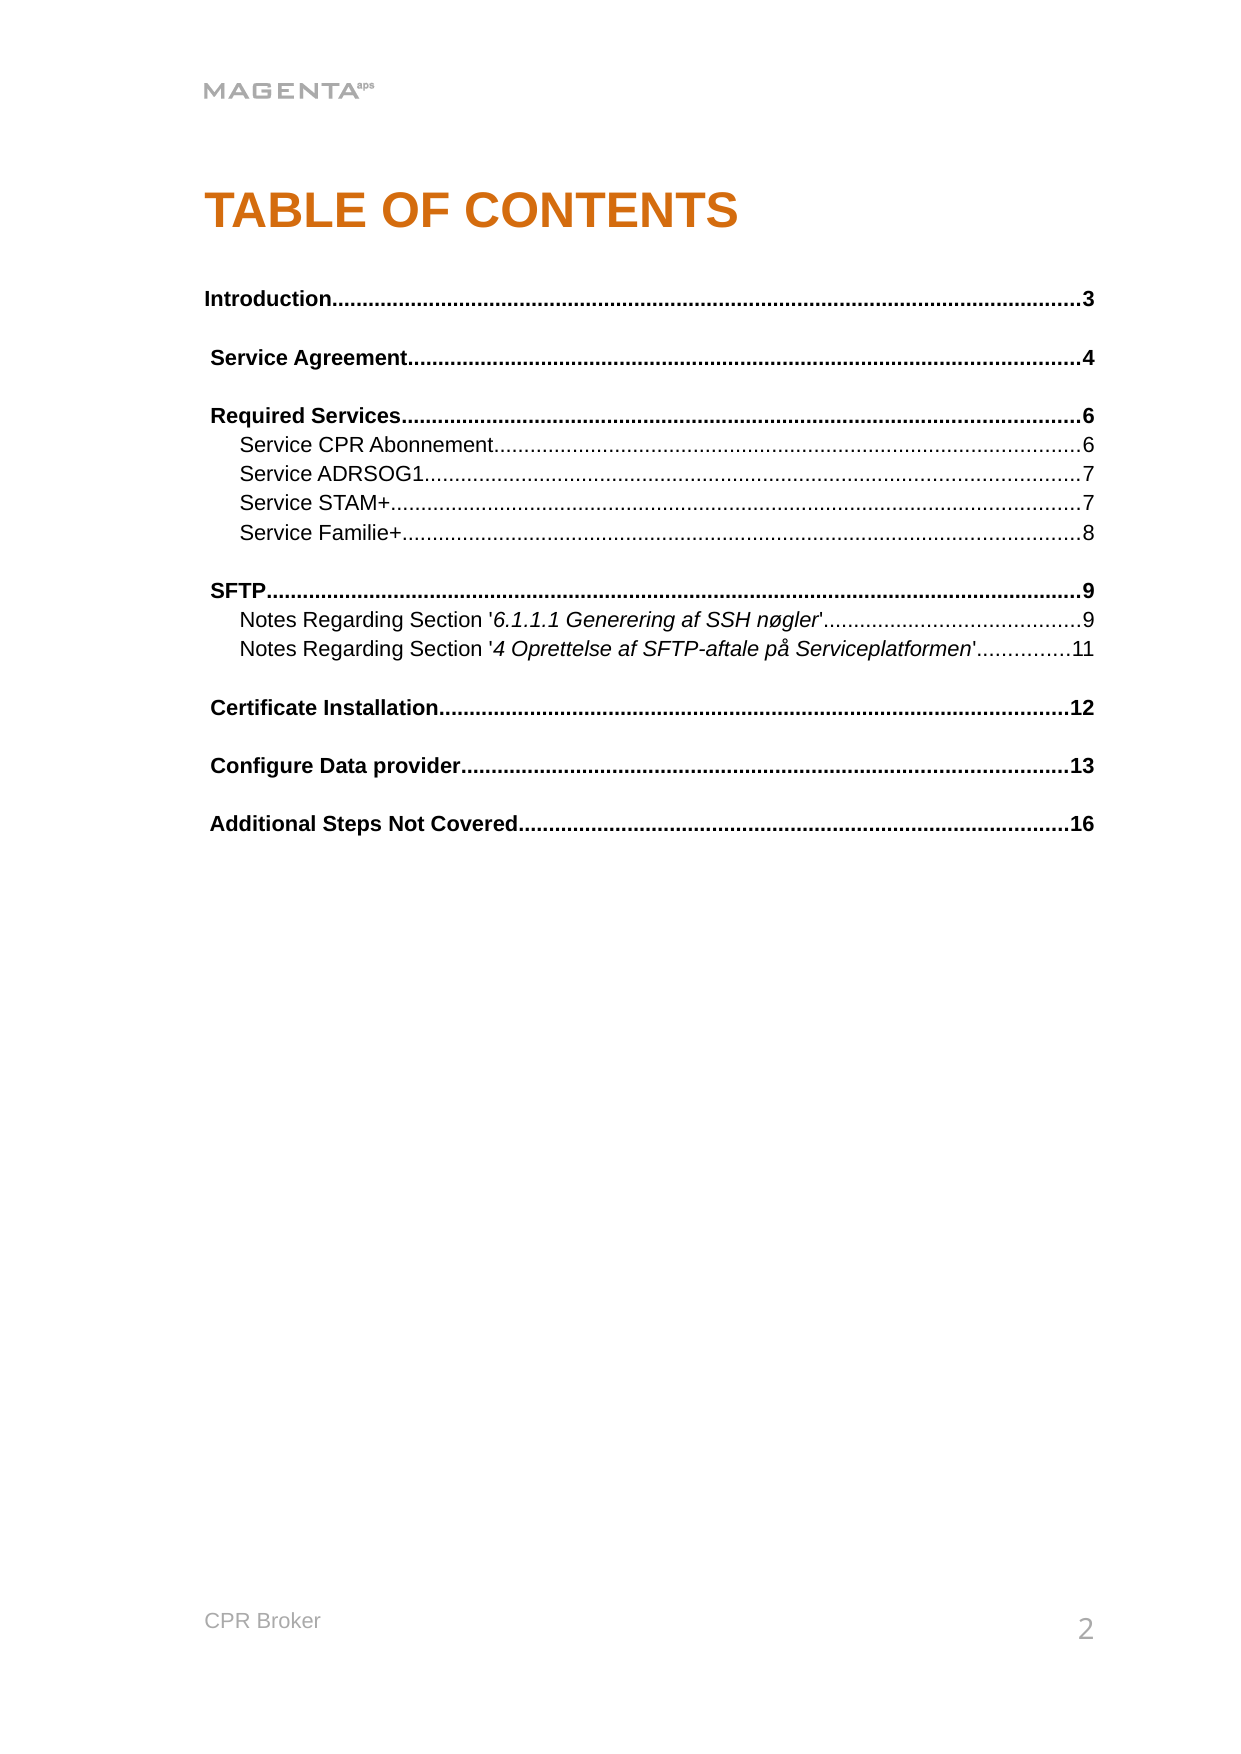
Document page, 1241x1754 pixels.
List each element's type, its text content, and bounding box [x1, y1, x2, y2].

text Certificate Installation 12 [204, 692, 1094, 721]
text Service Familie+ 8 [233, 517, 1094, 546]
text Service CPR Abonnement 6 [233, 429, 1094, 458]
text Service Agreement 4 [204, 342, 1094, 371]
subtitle Table of Contents [204, 181, 1094, 239]
text Required Services 6 [204, 400, 1094, 429]
text SFTP 9 [204, 575, 1094, 604]
text Configure Data provider 13 [204, 750, 1094, 779]
text Service STAM+ 7 [233, 487, 1094, 517]
text Introduction 3 [204, 283, 1094, 312]
text Additional Steps Not Covered 16 [204, 808, 1094, 837]
text Service ADRSOG1 7 [233, 458, 1094, 487]
text Notes Regarding Section '4 Oprettelse af SFTP-aftale på Serviceplatformen' 11 [233, 633, 1094, 662]
text Notes Regarding Section '6.1.1.1 Generering af SSH nøgler' 9 [233, 604, 1094, 633]
